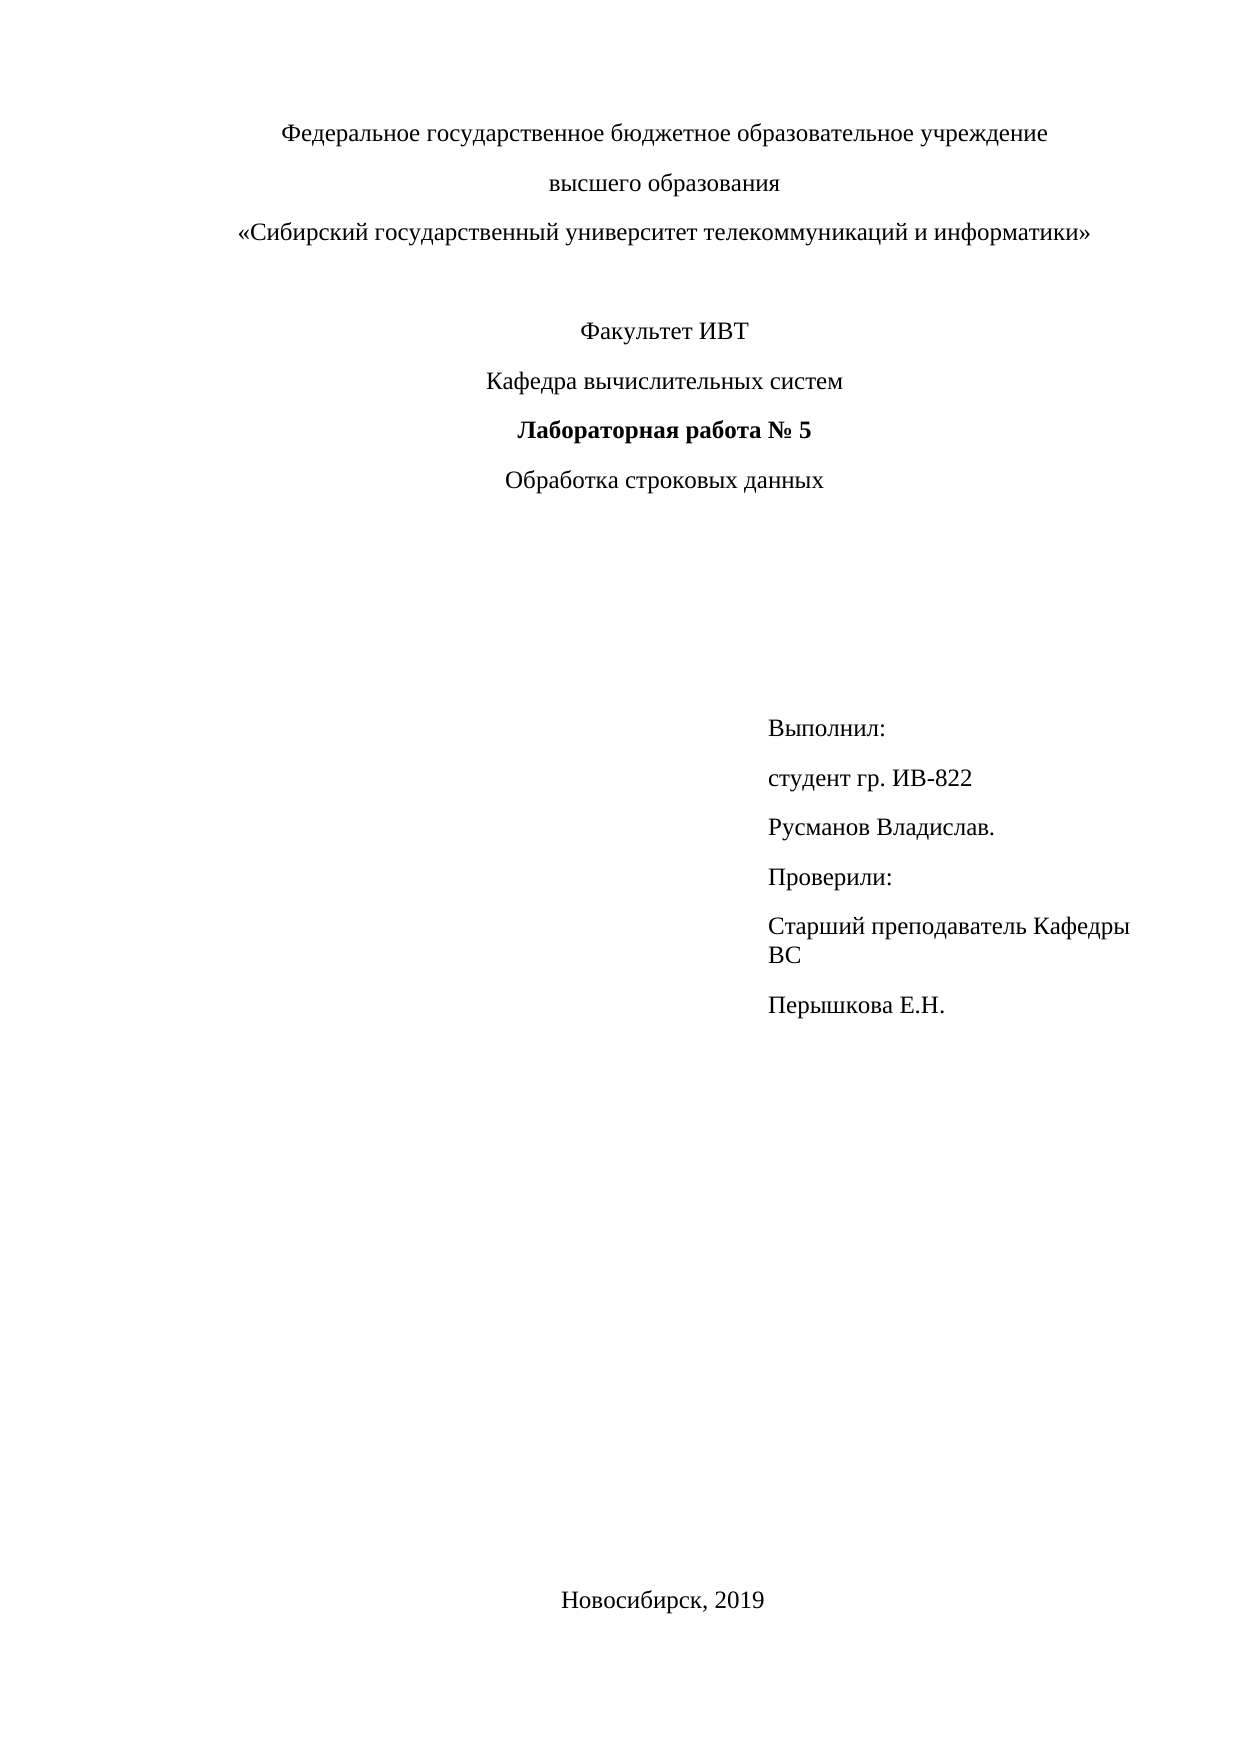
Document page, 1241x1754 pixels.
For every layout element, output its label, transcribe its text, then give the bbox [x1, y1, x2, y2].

text Русманов Владислав. [768, 812, 1152, 841]
text Выполнил: [768, 713, 1152, 742]
text студент гр. ИВ-822 [768, 763, 1152, 791]
text высшего образования [177, 168, 1152, 196]
text Проверили: [768, 862, 1152, 891]
text Обработка строковых данных [177, 465, 1152, 494]
text «Сибирский государственный университет телекоммуникаций и информатики» [177, 217, 1152, 246]
text Лабораторная работа № 5 [177, 416, 1152, 444]
text Кафедра вычислительных систем [177, 366, 1152, 395]
text Новосибирск, 2019 [174, 1585, 1152, 1613]
text Старший преподаватель Кафедры ВС [768, 911, 1152, 969]
text Факультет ИВТ [177, 316, 1152, 345]
text Перышкова Е.Н. [768, 990, 1152, 1018]
text Федеральное государственное бюджетное образовательное учреждение [177, 118, 1152, 147]
